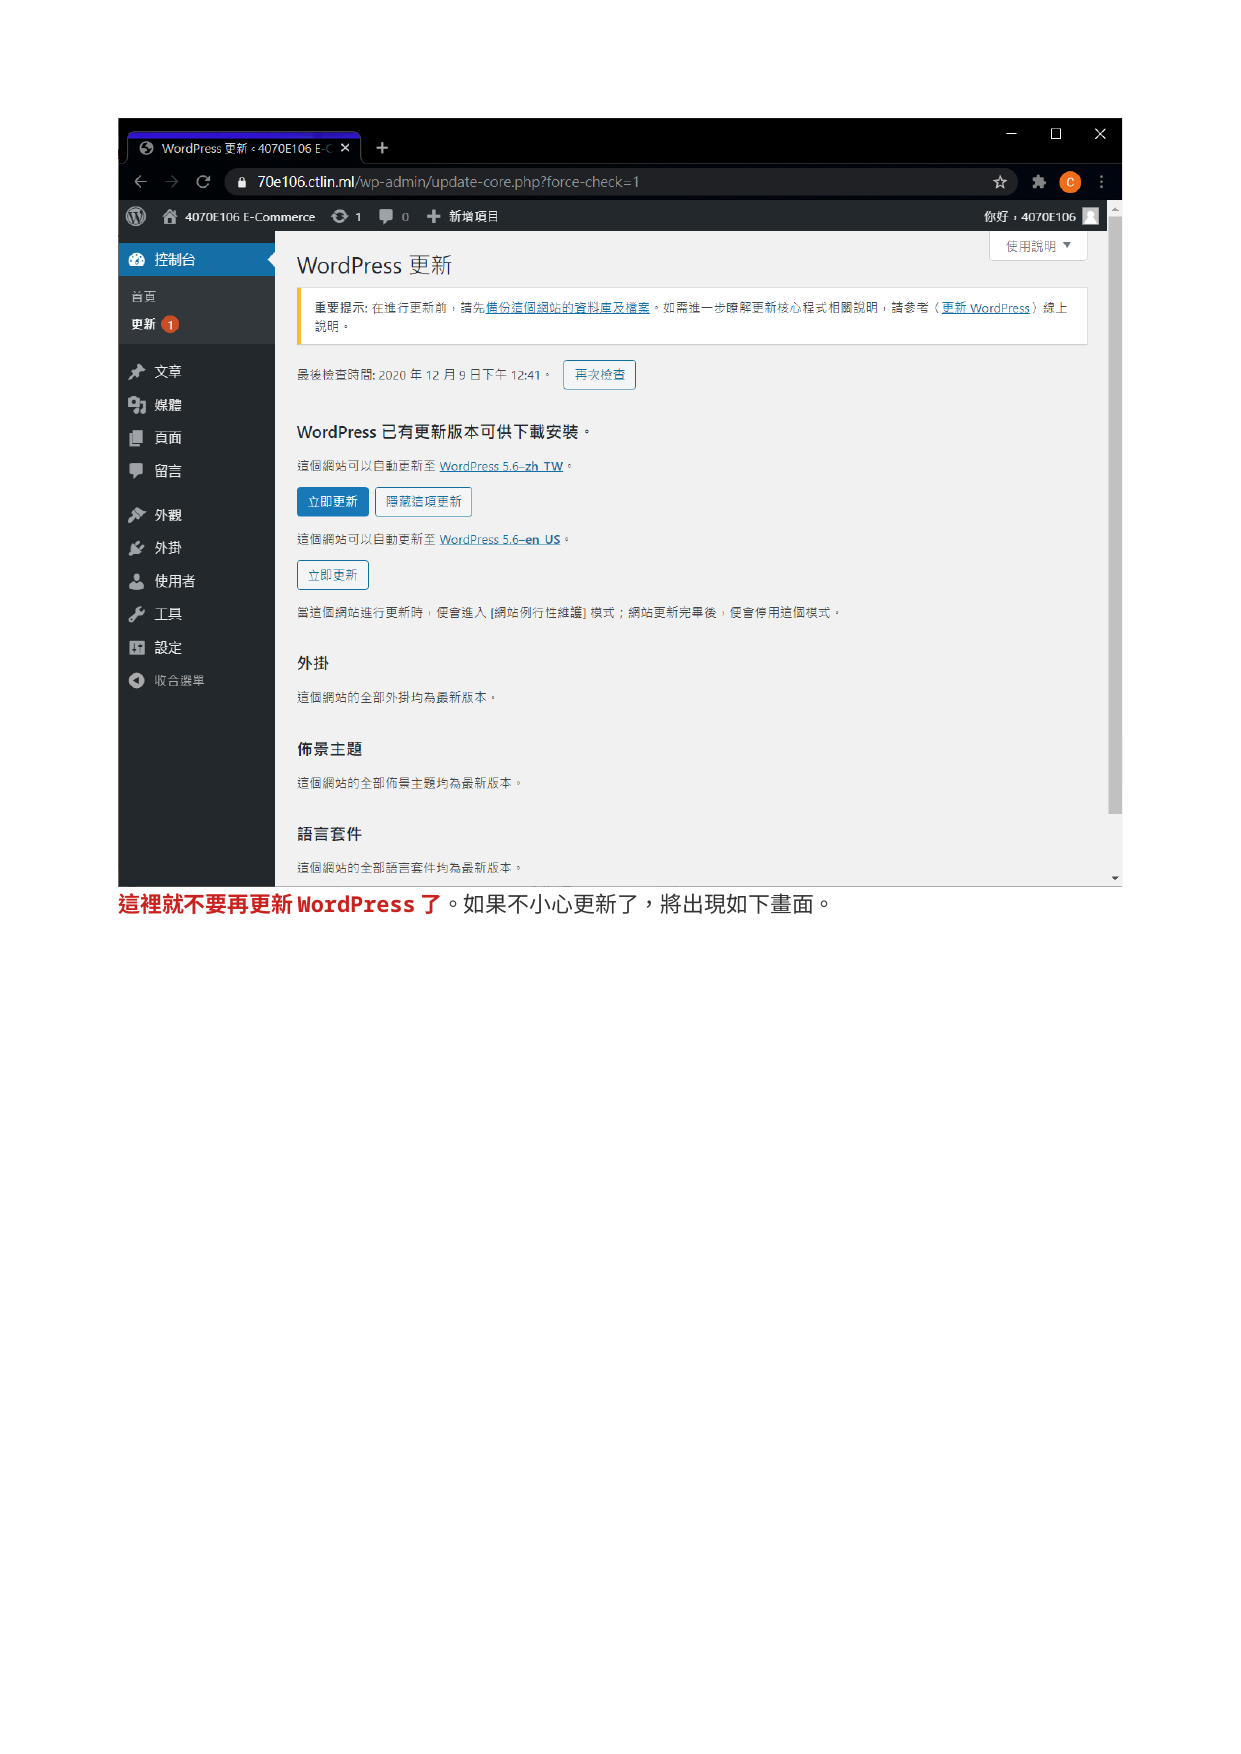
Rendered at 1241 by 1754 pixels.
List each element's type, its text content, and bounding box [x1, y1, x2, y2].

text 這裡就不要再更新WordPress了。如果不小心更新了，將出現如下畫面。 [118, 887, 1122, 918]
